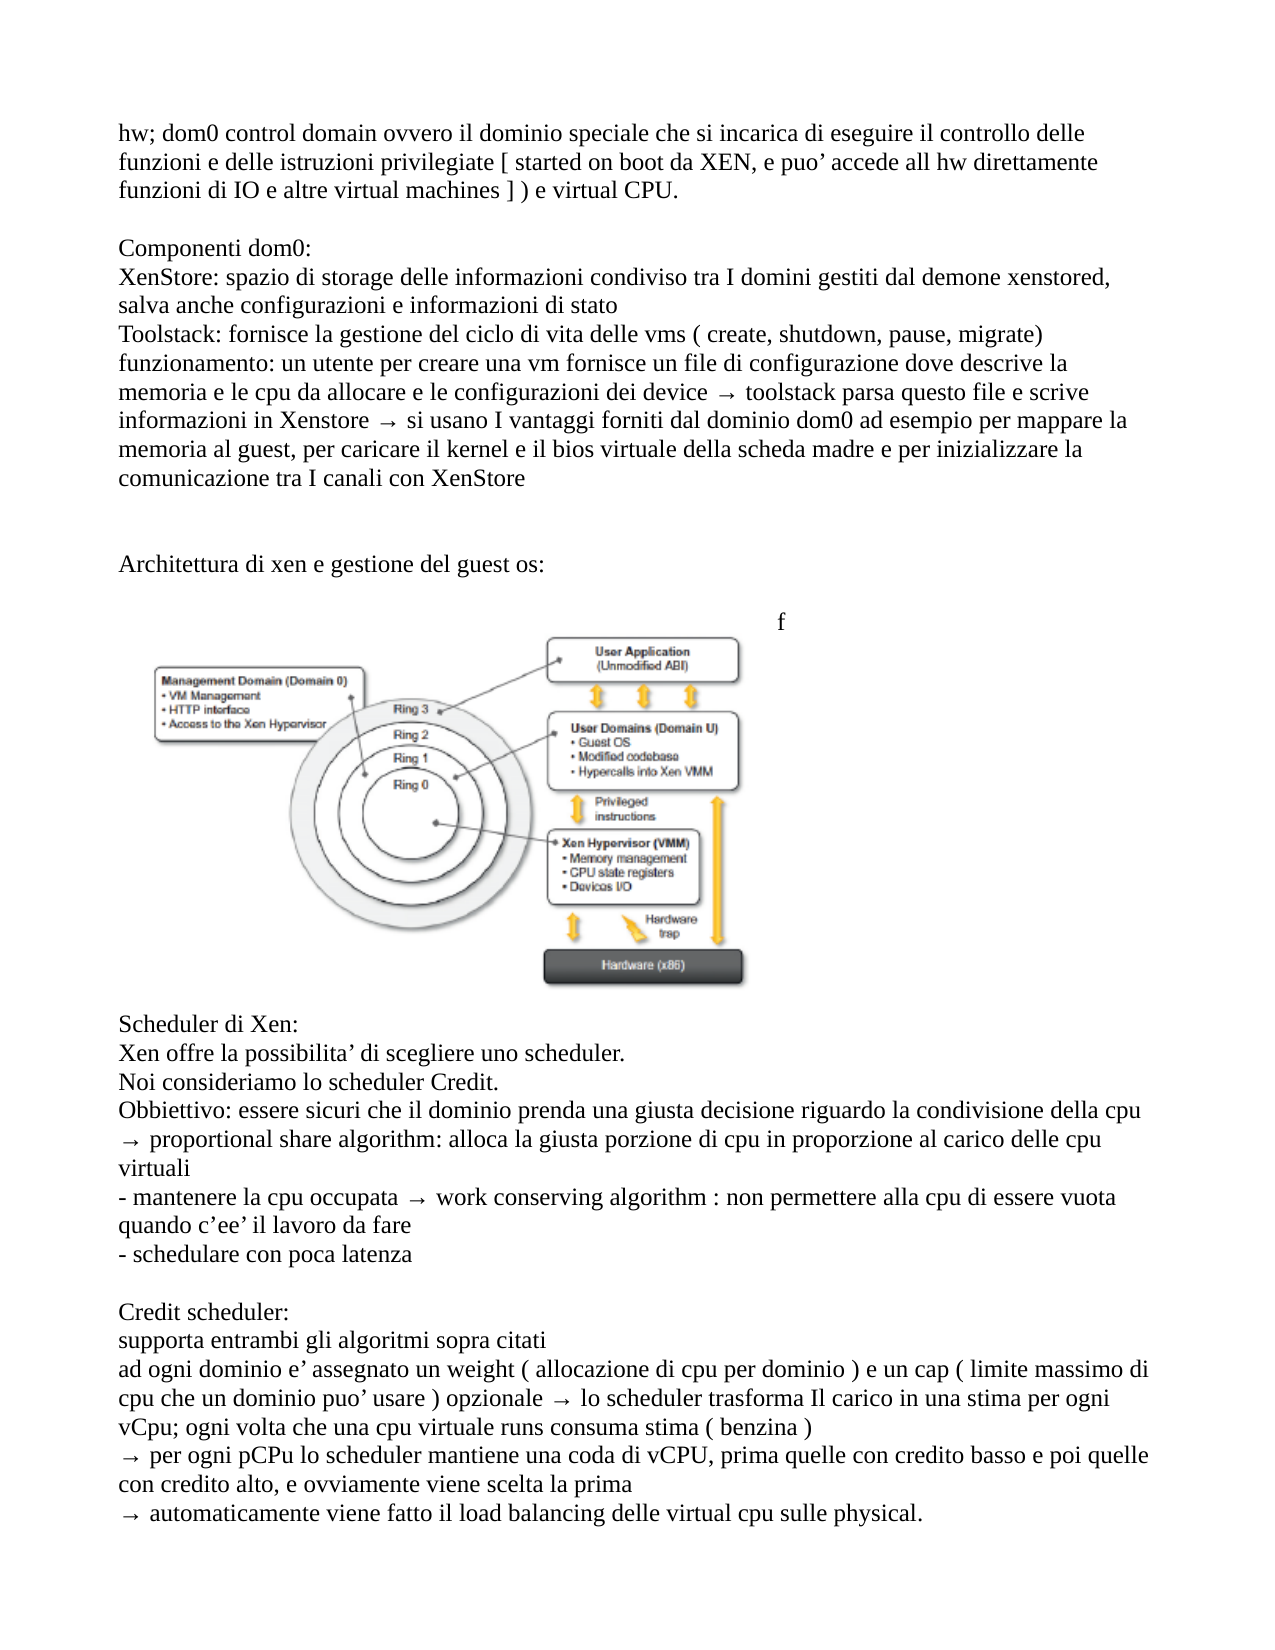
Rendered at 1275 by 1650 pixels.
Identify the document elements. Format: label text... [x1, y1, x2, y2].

text → proportional share algorithm: alloca la giusta porzione di cpu in proporzione al carico delle cpu virtuali [118, 1124, 1157, 1182]
picture [117, 606, 777, 998]
text → per ogni pCPu lo scheduler mantiene una coda di vCPU, prima quelle con credito basso e poi quelle con credito alto, e ovviamente viene scelta la prima [118, 1441, 1157, 1498]
text → automaticamente viene fatto il load balancing delle virtual cpu sulle physical. [118, 1498, 1157, 1527]
text ad ogni dominio e’ assegnato un weight ( allocazione di cpu per dominio ) e un cap ( limite massimo di cpu che un dominio puo’ usare ) opzionale → lo scheduler trasforma Il carico in una stima per ogni vCpu; ogni volta che una cpu virtuale runs consuma stima ( benzina ) [118, 1354, 1157, 1441]
text Scheduler di Xen: [118, 1009, 1157, 1038]
text Noi consideriamo lo scheduler Credit. [118, 1067, 1157, 1096]
text Xen offre la possibilita’ di scegliere uno scheduler. [118, 1038, 1157, 1067]
text Obbiettivo: essere sicuri che il dominio prenda una giusta decisione riguardo la condivisione della cpu [118, 1096, 1157, 1124]
text f [777, 607, 1157, 636]
text - schedulare con poca latenza [118, 1239, 1157, 1268]
text supporta entrambi gli algoritmi sopra citati [118, 1326, 1157, 1354]
text Toolstack: fornisce la gestione del ciclo di vita delle vms ( create, shutdown, pause, migrate) [118, 319, 1157, 348]
text Componenti dom0: [118, 233, 1157, 262]
text Architettura di xen e gestione del guest os: [118, 549, 1157, 578]
text Credit scheduler: [118, 1297, 1157, 1326]
text hw; dom0 control domain ovvero il dominio speciale che si incarica di eseguire il controllo delle funzioni e delle istruzioni privilegiate [ started on boot da XEN, e puo’ accede all hw direttamente funzioni di IO e altre virtual machines ] ) e virtual CPU. [118, 118, 1157, 204]
text funzionamento: un utente per creare una vm fornisce un file di configurazione dove descrive la memoria e le cpu da allocare e le configurazioni dei device → toolstack parsa questo file e scrive informazioni in Xenstore → si usano I vantaggi forniti dal dominio dom0 ad esempio per mappare la memoria al guest, per caricare il kernel e il bios virtuale della scheda madre e per inizializzare la comunicazione tra I canali con XenStore [118, 348, 1157, 492]
text XenStore: spazio di storage delle informazioni condiviso tra I domini gestiti dal demone xenstored, salva anche configurazioni e informazioni di stato [118, 262, 1157, 319]
text - mantenere la cpu occupata → work conserving algorithm : non permettere alla cpu di essere vuota quando c’ee’ il lavoro da fare [118, 1182, 1157, 1239]
